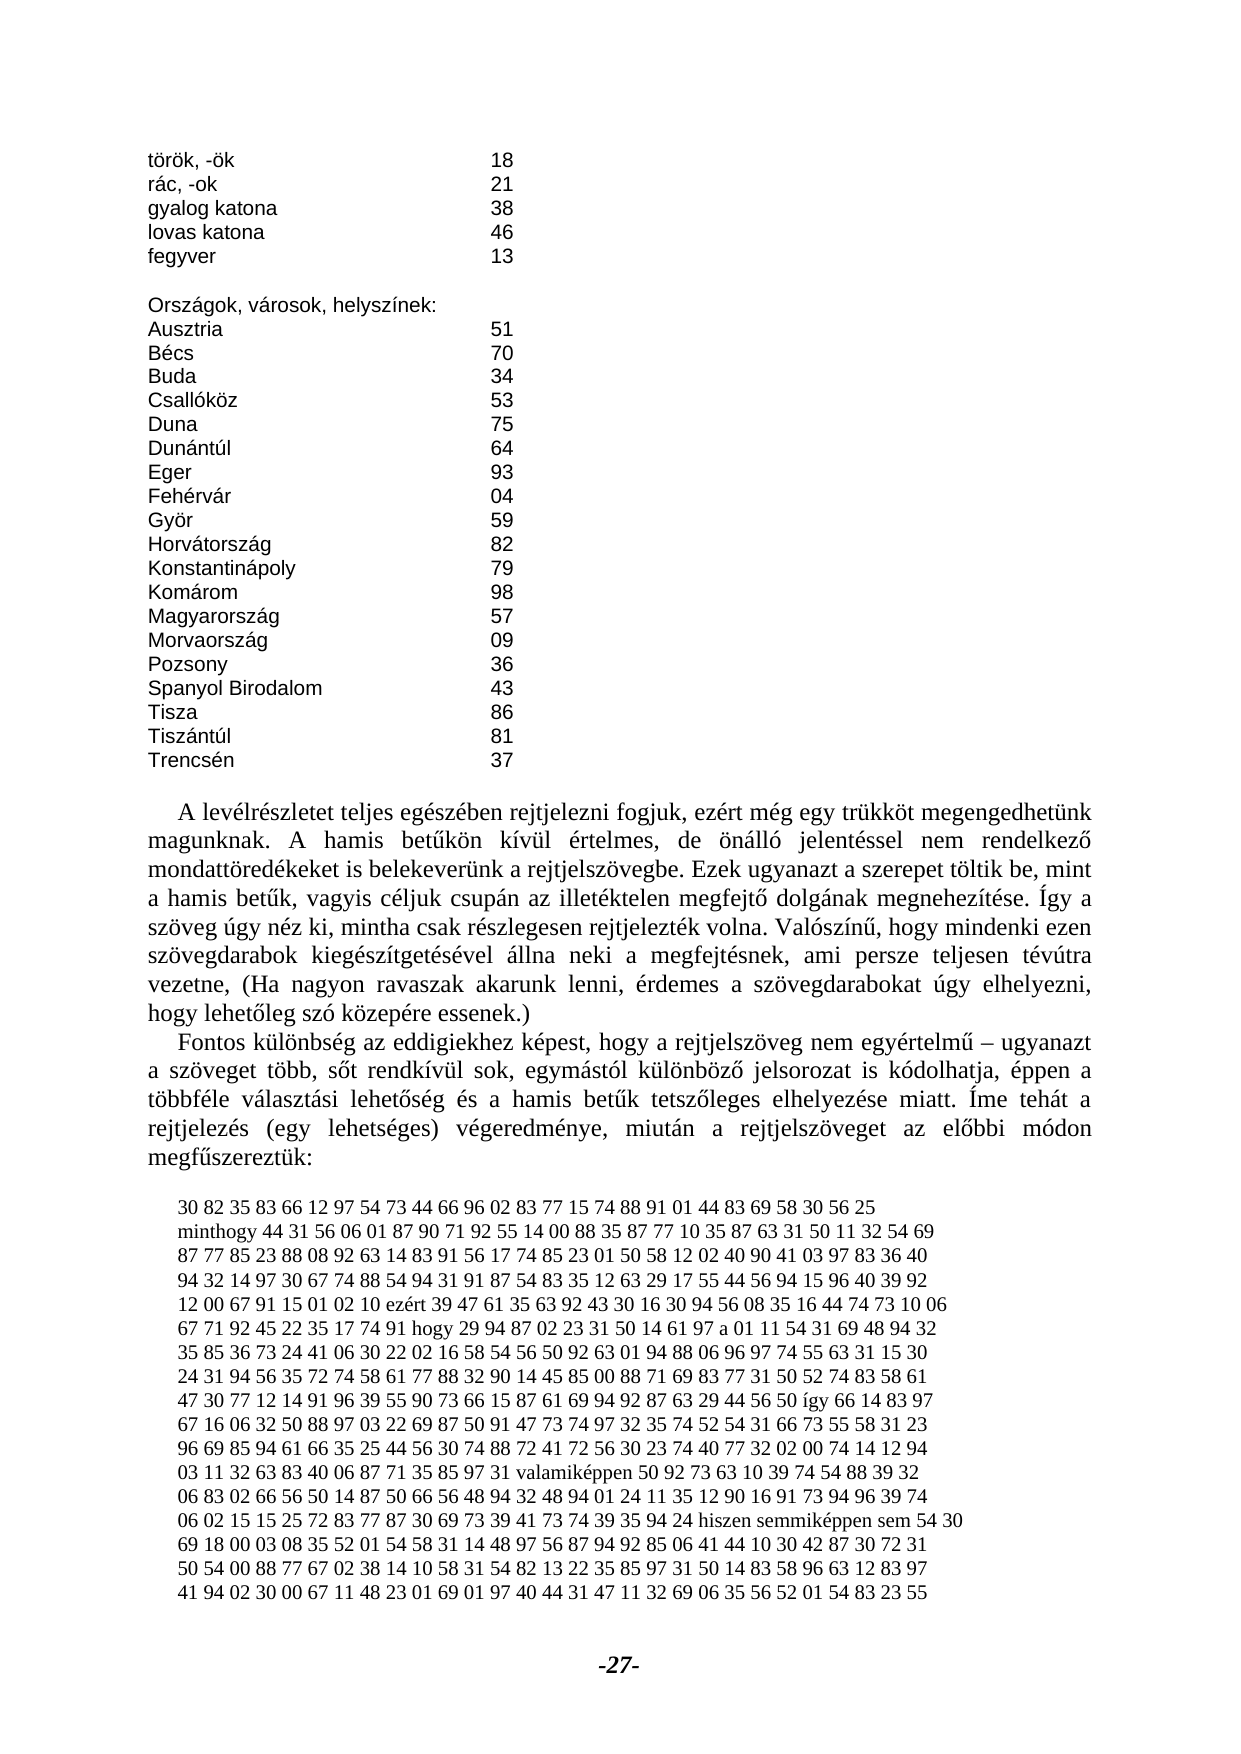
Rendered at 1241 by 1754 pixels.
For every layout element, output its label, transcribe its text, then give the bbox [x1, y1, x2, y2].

text 12 00 67 91 15 01 02 10 ezért 39 47 61 35 63 92 43 30 16 30 94 56 08 35 16 44 74 73 10 06 [148, 1292, 1093, 1316]
text 96 69 85 94 61 66 35 25 44 56 30 74 88 72 41 72 56 30 23 74 40 77 32 02 00 74 14 12 94 [148, 1436, 1093, 1460]
text 35 85 36 73 24 41 06 30 22 02 16 58 54 56 50 92 63 01 94 88 06 96 97 74 55 63 31 15 30 [148, 1340, 1093, 1364]
text A levélrészletet teljes egészében rejtjelezni fogjuk, ezért még egy trükköt megengedhetünk magunknak. A hamis betűkön kívül értelmes, de önálló jelentéssel nem rendelkező mondattöredékeket is belekeverünk a rejtjelszövegbe. Ezek ugyanazt a szerepet töltik be, mint a hamis betűk, vagyis céljuk csupán az illetéktelen megfejtő dolgának megnehezítése. Így a szöveg úgy néz ki, mintha csak részlegesen rejtjelezték volna. Valószínű, hogy mindenki ezen szövegdarabok kiegészítgetésével állna neki a megfejtésnek, ami persze teljesen tévútra vezetne, (Ha nagyon ravaszak akarunk lenni, érdemes a szövegdarabokat úgy elhelyezni, hogy lehetőleg szó közepére essenek.) [148, 797, 1093, 1027]
text Országok, városok, helyszínek: Ausztria 51 Bécs 70 Buda 34 Csallóköz 53 Duna 75 Dunántúl 64 [148, 292, 1093, 460]
text 24 31 94 56 35 72 74 58 61 77 88 32 90 14 45 85 00 88 71 69 83 77 31 50 52 74 83 58 61 [148, 1364, 1093, 1388]
text 87 77 85 23 88 08 92 63 14 83 91 56 17 74 85 23 01 50 58 12 02 40 90 41 03 97 83 36 40 [148, 1243, 1093, 1267]
text 94 32 14 97 30 67 74 88 54 94 31 91 87 54 83 35 12 63 29 17 55 44 56 94 15 96 40 39 92 [148, 1267, 1093, 1292]
text török, -ök 18 rác, -ok 21 gyalog katona 38 lovas katona 46 fegyver 13 [148, 148, 1093, 267]
text minthogy 44 31 56 06 01 87 90 71 92 55 14 00 88 35 87 77 10 35 87 63 31 50 11 32 54 69 [148, 1219, 1093, 1243]
text 06 83 02 66 56 50 14 87 50 66 56 48 94 32 48 94 01 24 11 35 12 90 16 91 73 94 96 39 74 [148, 1484, 1093, 1508]
text Eger 93 Fehérvár 04 Györ 59 Horvátország 82 Konstantinápoly 79 Komárom 98 Magyarország 57 Morvaország 09 Pozsony 36 Spanyol Birodalom 43 Tisza 86 Tiszántúl 81 Trencsén 37 [148, 460, 1093, 772]
text 69 18 00 03 08 35 52 01 54 58 31 14 48 97 56 87 94 92 85 06 41 44 10 30 42 87 30 72 31 [148, 1532, 1093, 1556]
text 50 54 00 88 77 67 02 38 14 10 58 31 54 82 13 22 35 85 97 31 50 14 83 58 96 63 12 83 97 [148, 1556, 1093, 1580]
text 03 11 32 63 83 40 06 87 71 35 85 97 31 valamiképpen 50 92 73 63 10 39 74 54 88 39 32 [148, 1460, 1093, 1484]
text 41 94 02 30 00 67 11 48 23 01 69 01 97 40 44 31 47 11 32 69 06 35 56 52 01 54 83 23 55 [148, 1580, 1093, 1604]
text 06 02 15 15 25 72 83 77 87 30 69 73 39 41 73 74 39 35 94 24 hiszen semmiképpen sem 54 30 [148, 1508, 1093, 1532]
text Fontos különbség az eddigiekhez képest, hogy a rejtjelszöveg nem egyértelmű – ugyanazt a szöveget több, sőt rendkívül sok, egymástól különböző jelsorozat is kódolhatja, éppen a többféle választási lehetőség és a hamis betűk tetszőleges elhelyezése miatt. Íme tehát a rejtjelezés (egy lehetséges) végeredménye, miután a rejtjelszöveget az előbbi módon megfűszereztük: [148, 1027, 1093, 1170]
text 30 82 35 83 66 12 97 54 73 44 66 96 02 83 77 15 74 88 91 01 44 83 69 58 30 56 25 [148, 1195, 1093, 1219]
text 47 30 77 12 14 91 96 39 55 90 73 66 15 87 61 69 94 92 87 63 29 44 56 50 így 66 14 83 97 [148, 1388, 1093, 1412]
text 67 71 92 45 22 35 17 74 91 hogy 29 94 87 02 23 31 50 14 61 97 a 01 11 54 31 69 48 94 32 [148, 1316, 1093, 1340]
text 67 16 06 32 50 88 97 03 22 69 87 50 91 47 73 74 97 32 35 74 52 54 31 66 73 55 58 31 23 [148, 1412, 1093, 1436]
